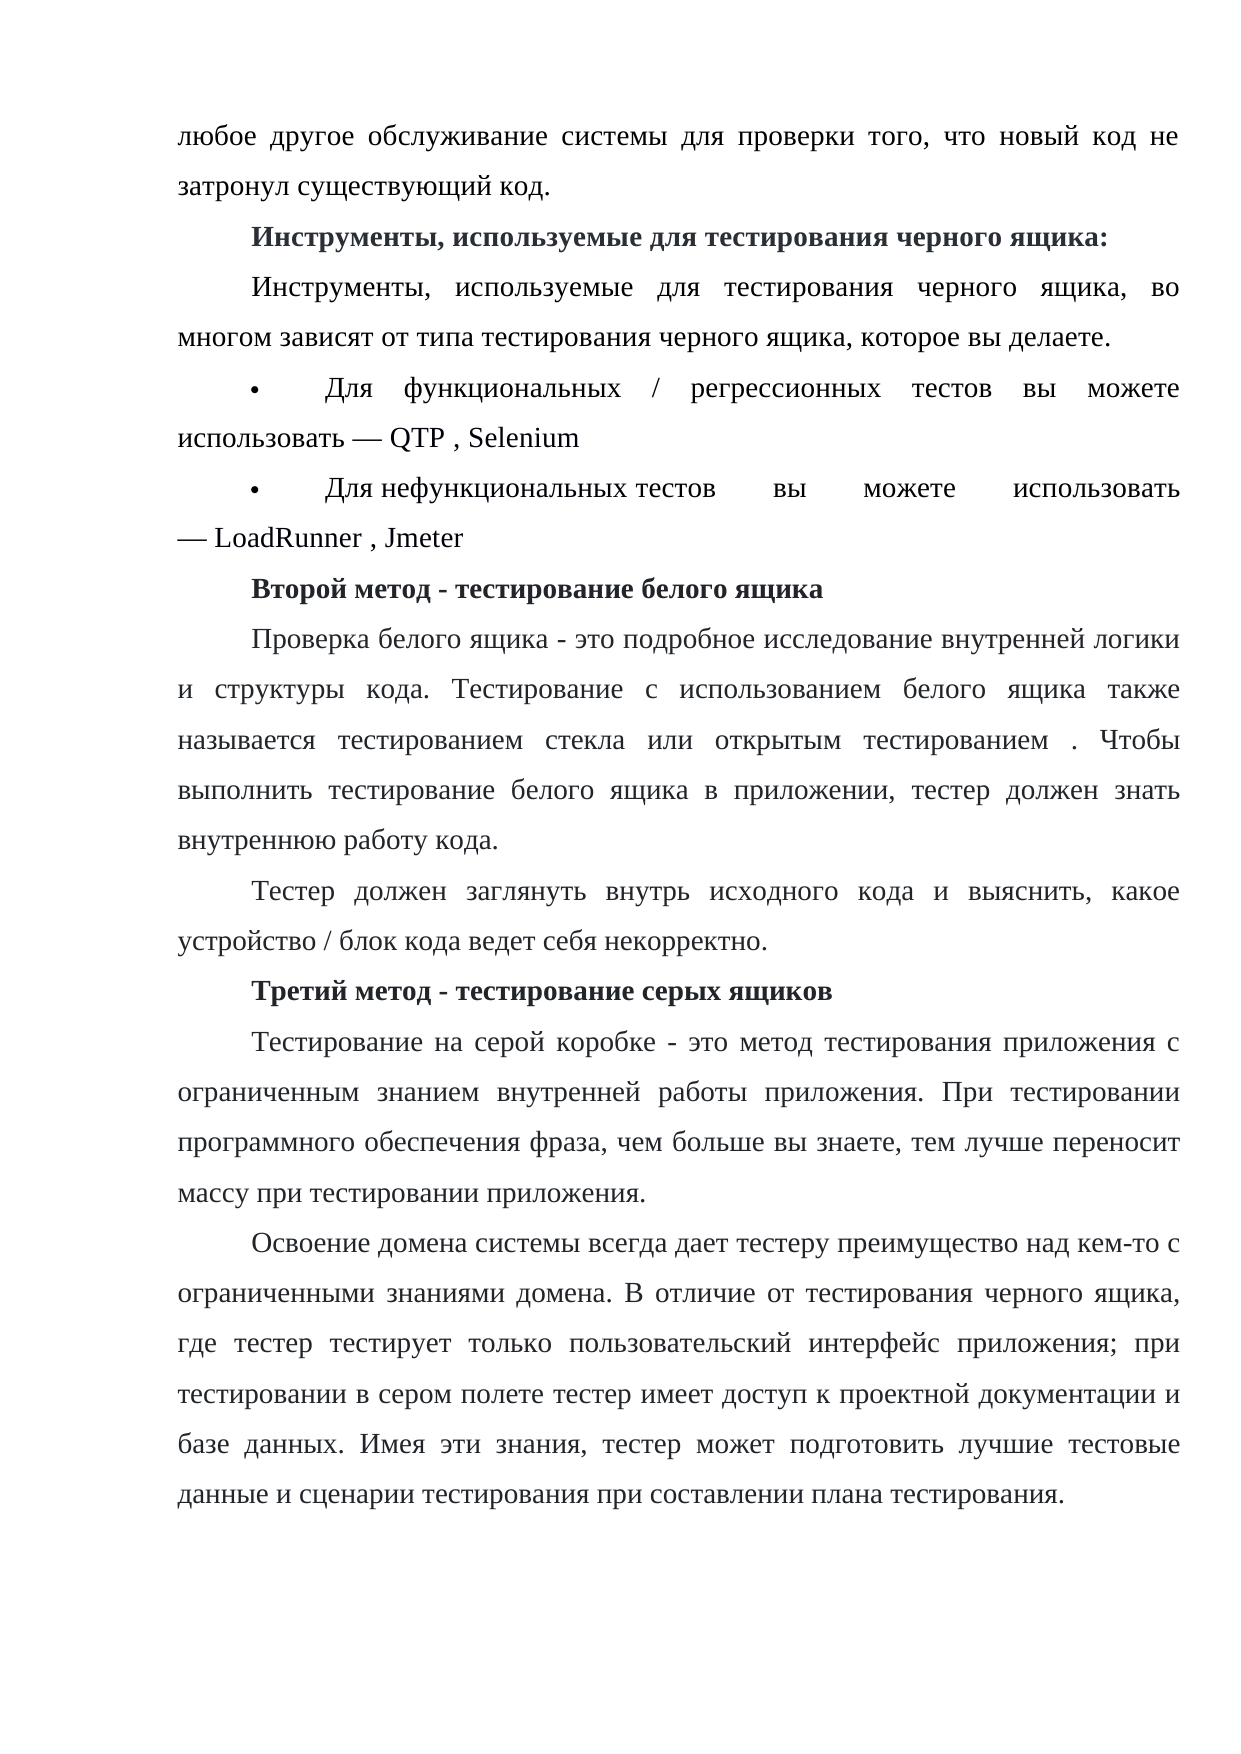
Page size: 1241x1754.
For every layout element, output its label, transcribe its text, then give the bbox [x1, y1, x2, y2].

list Для нефункциональных тестов вы можете использовать — LoadRunner , Jmeter [177, 470, 1181, 554]
text Инструменты, используемые для тестирования черного ящика, во многом зависят от типа тестирования черного ящика, которое вы делаете. [177, 269, 1181, 353]
text Освоение домена системы всегда дает тестеру преимущество над кем-то с ограниченными знаниями домена. В отличие от тестирования черного ящика, где тестер тестирует только пользовательский интерфейс приложения; при тестировании в сером полете тестер имеет доступ к проектной документации и базе данных. Имея эти знания, тестер может подготовить лучшие тестовые данные и сценарии тестирования при составлении плана тестирования. [177, 1225, 1181, 1510]
list любое другое обслуживание системы для проверки того, что новый код не затронул существующий код. [177, 118, 1181, 202]
subtitle Инструменты, используемые для тестирования черного ящика: [177, 219, 1181, 252]
text Тестирование на серой коробке - это метод тестирования приложения с ограниченным знанием внутренней работы приложения. При тестировании программного обеспечения фраза, чем больше вы знаете, тем лучше переносит массу при тестировании приложения. [177, 1024, 1181, 1208]
text Проверка белого ящика - это подробное исследование внутренней логики и структуры кода. Тестирование с использованием белого ящика также называется тестированием стекла или открытым тестированием . Чтобы выполнить тестирование белого ящика в приложении, тестер должен знать внутреннюю работу кода. [177, 621, 1181, 856]
subtitle Второй метод - тестирование белого ящика [177, 571, 1181, 604]
list Для функциональных / регрессионных тестов вы можете использовать — QTP , Selenium [177, 370, 1181, 453]
text Тестер должен заглянуть внутрь исходного кода и выяснить, какое устройство / блок кода ведет себя некорректно. [177, 873, 1181, 957]
subtitle Третий метод - тестирование серых ящиков [177, 973, 1181, 1007]
